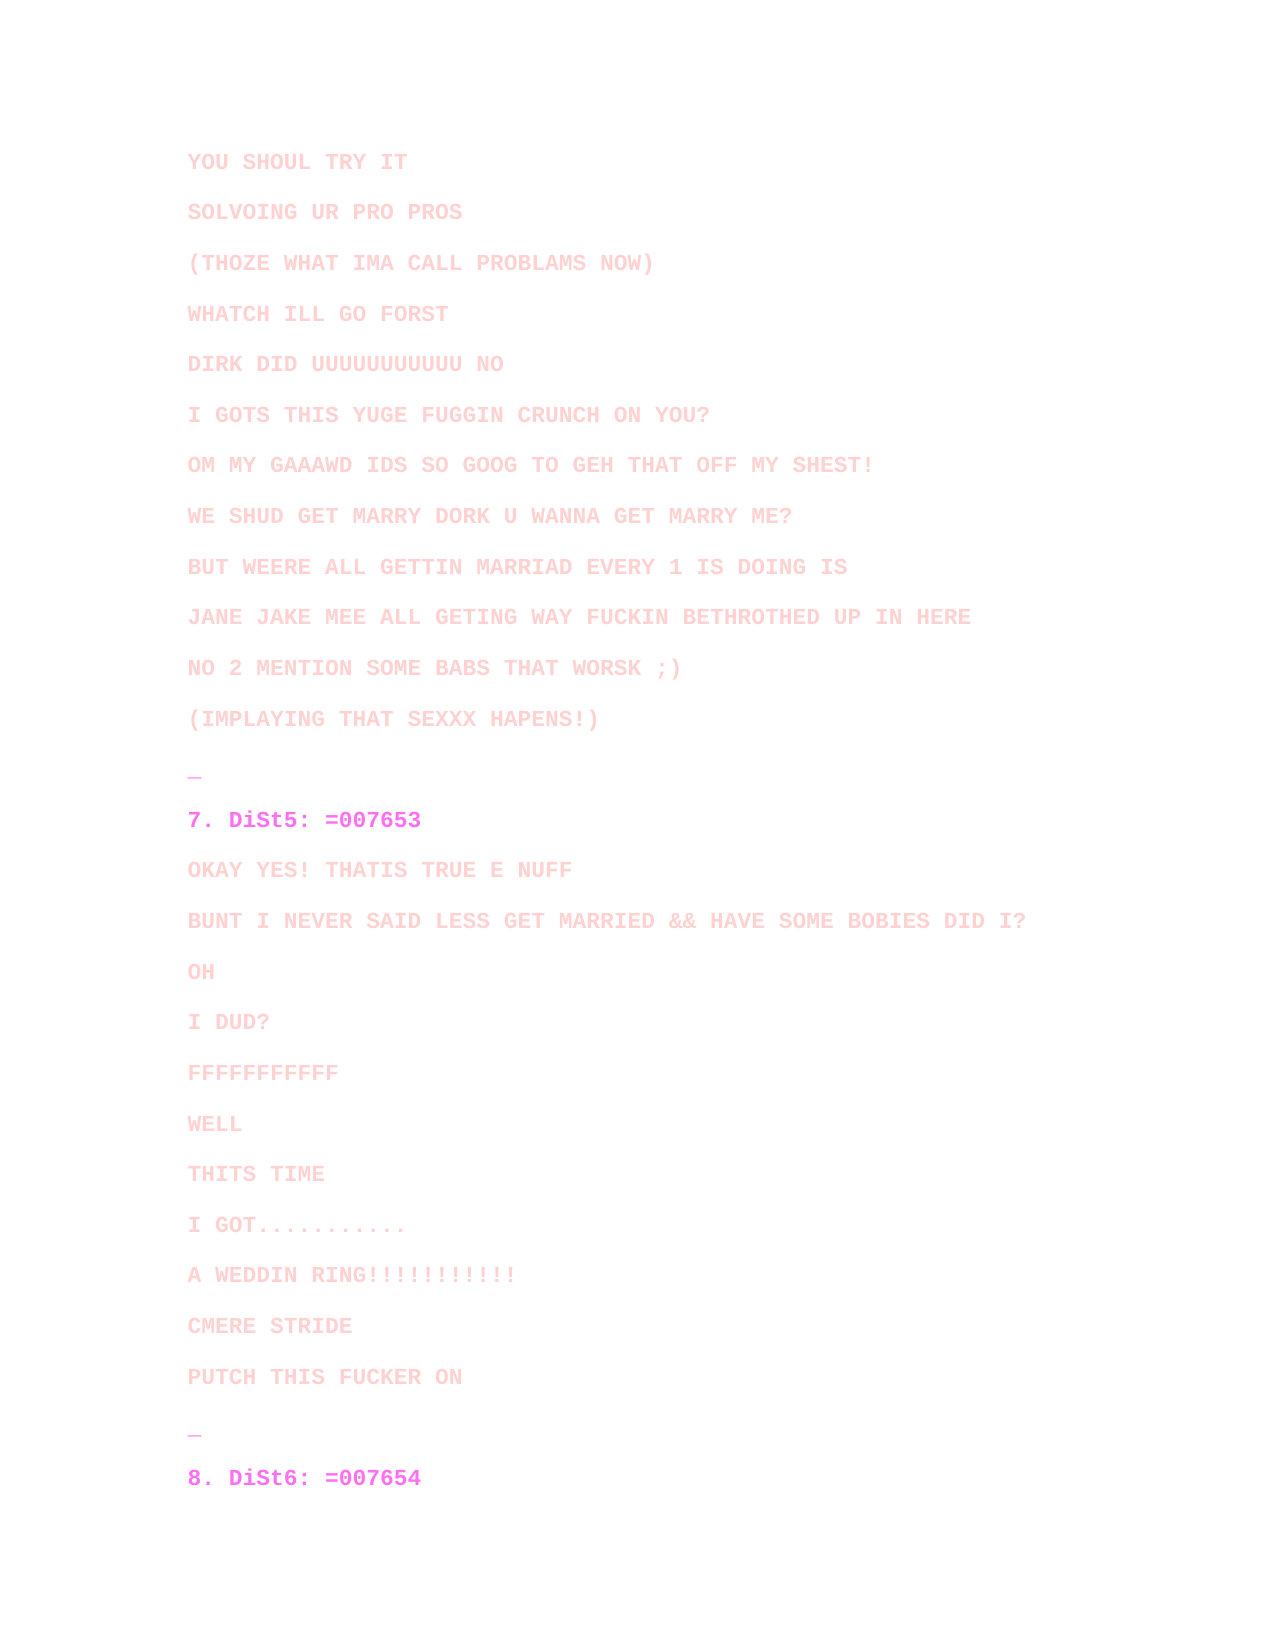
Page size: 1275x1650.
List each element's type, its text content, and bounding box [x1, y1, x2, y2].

text 8. DiSt6: =007654 [187, 1466, 1087, 1492]
text OH [187, 960, 1087, 986]
text I GOT........... [187, 1213, 1087, 1239]
text I GOTS THIS YUGE FUGGIN CRUNCH ON YOU? [187, 403, 1087, 429]
text BUNT I NEVER SAID LESS GET MARRIED && HAVE SOME BOBIES DID I? [187, 909, 1087, 935]
text WELL [187, 1112, 1087, 1138]
text OKAY YES! THATIS TRUE E NUFF [187, 859, 1087, 885]
text _ [187, 1416, 1087, 1442]
text THITS TIME [187, 1162, 1087, 1188]
text FFFFFFFFFFF [187, 1061, 1087, 1087]
text WHATCH ILL GO FORST [187, 302, 1087, 328]
text NO 2 MENTION SOME BABS THAT WORSK ;) [187, 656, 1087, 682]
text WE SHUD GET MARRY DORK U WANNA GET MARRY ME? [187, 504, 1087, 530]
text BUT WEERE ALL GETTIN MARRIAD EVERY 1 IS DOING IS [187, 555, 1087, 581]
text DIRK DID UUUUUUUUUUU NO [187, 352, 1087, 378]
text OM MY GAAAWD IDS SO GOOG TO GEH THAT OFF MY SHEST! [187, 454, 1087, 480]
text 7. DiSt5: =007653 [187, 808, 1087, 834]
text A WEDDIN RING!!!!!!!!!!! [187, 1264, 1087, 1290]
text _ [187, 757, 1087, 783]
text (IMPLAYING THAT SEXXX HAPENS!) [187, 707, 1087, 733]
text SOLVOING UR PRO PROS [187, 201, 1087, 227]
text (THOZE WHAT IMA CALL PROBLAMS NOW) [187, 251, 1087, 277]
text PUTCH THIS FUCKER ON [187, 1365, 1087, 1391]
text I DUD? [187, 1011, 1087, 1037]
text CMERE STRIDE [187, 1314, 1087, 1340]
text JANE JAKE MEE ALL GETING WAY FUCKIN BETHROTHED UP IN HERE [187, 606, 1087, 632]
text YOU SHOUL TRY IT [187, 150, 1087, 176]
